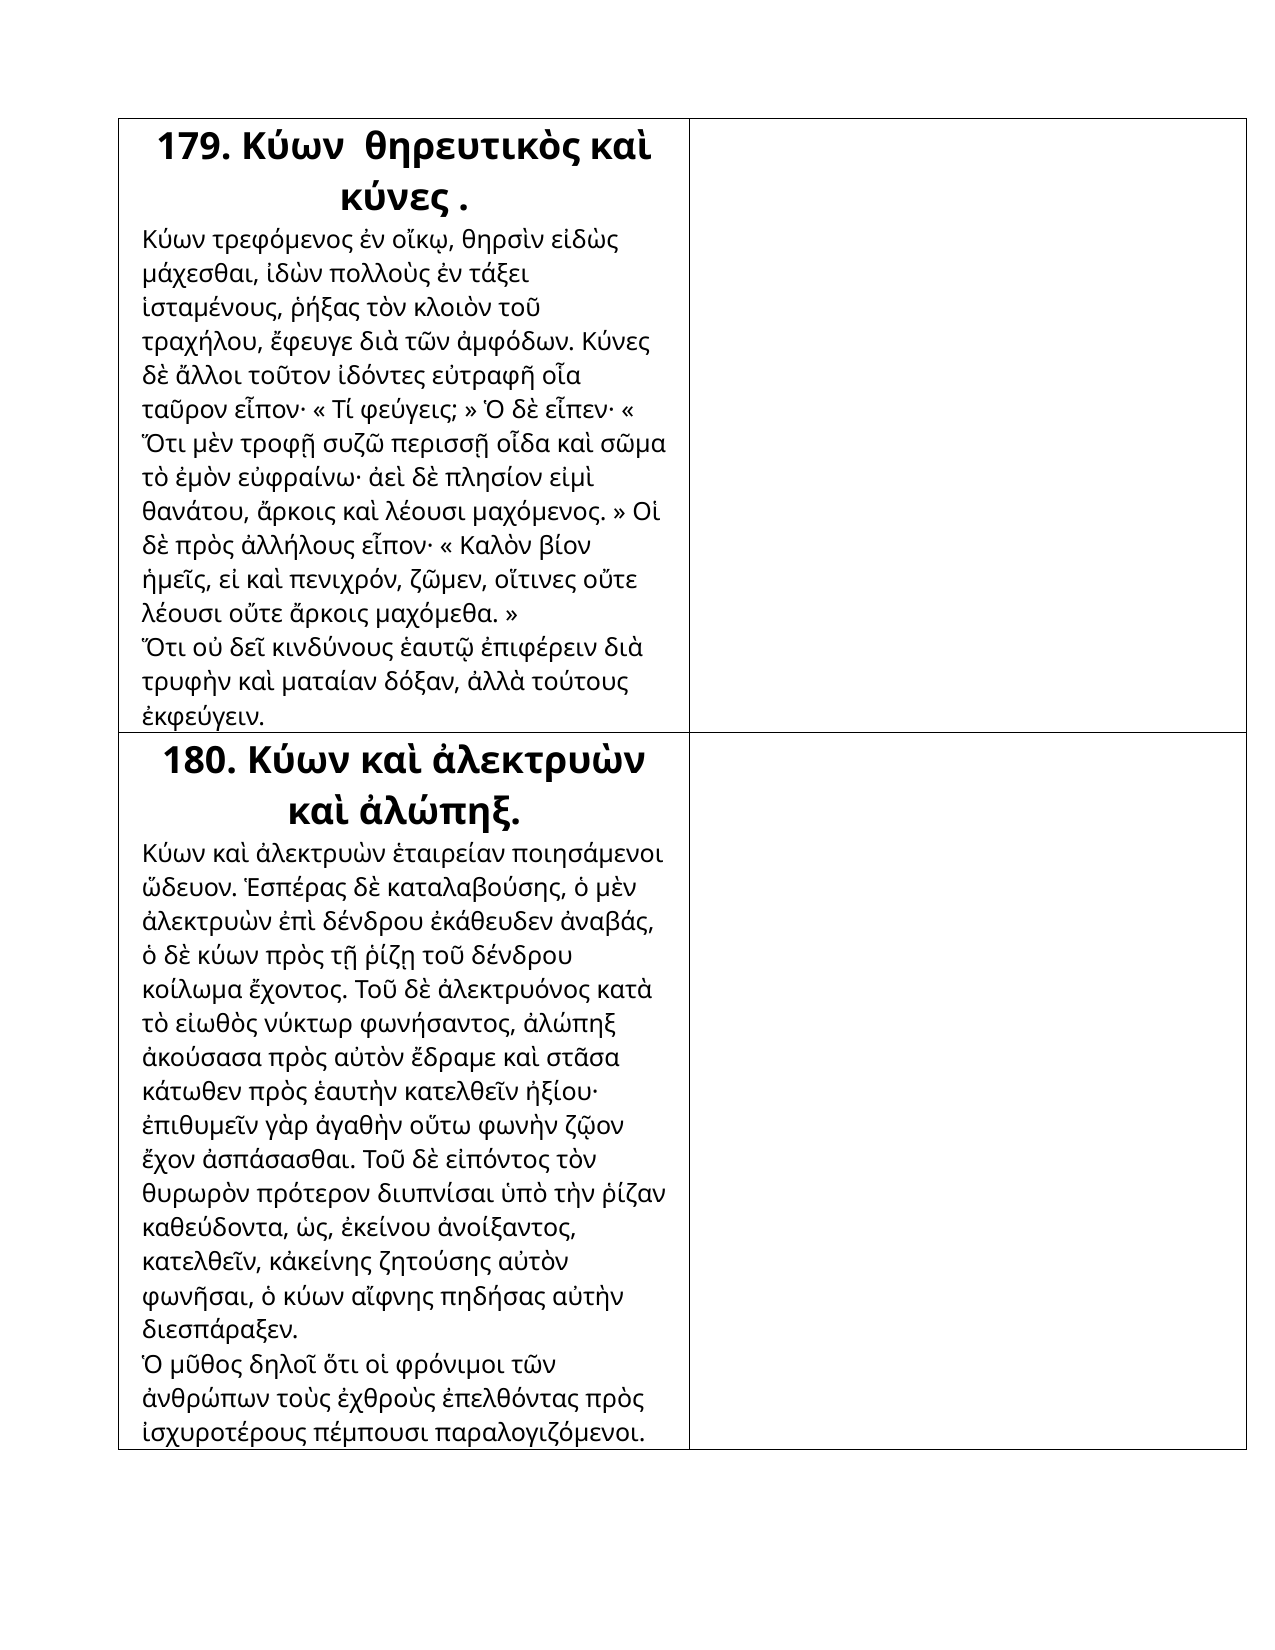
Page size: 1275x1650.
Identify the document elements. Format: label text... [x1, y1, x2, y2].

table_cell [690, 119, 1246, 732]
table_cell 180. Κύων καὶ ἀλεκτρυὼν καὶ ἀλώπηξ. Κύων καὶ ἀλεκτρυὼν ἑταιρείαν ποιησάμενοι ὥδευον. Ἑσπέρας δὲ καταλαβούσης, ὁ μὲν ἀλεκτρυὼν ἐπὶ δένδρου ἐκάθευδεν ἀναβάς, ὁ δὲ κύων πρὸς τῇ ῥίζῃ τοῦ δένδρου κοίλωμα ἔχοντος. Τοῦ δὲ ἀλεκτρυόνος κατὰ τὸ εἰωθὸς νύκτωρ φωνήσαντος, ἀλώπηξ ἀκούσασα πρὸς αὐτὸν ἔδραμε καὶ στᾶσα κάτωθεν πρὸς ἑαυτὴν κατελθεῖν ἠξίου· ἐπιθυμεῖν γὰρ ἀγαθὴν οὕτω φωνὴν ζῷον ἔχον ἀσπάσασθαι. Τοῦ δὲ εἰπόντος τὸν θυρωρὸν πρότερον διυπνίσαι ὑπὸ τὴν ῥίζαν καθεύδοντα, ὡς, ἐκείνου ἀνοίξαντος, κατελθεῖν, κἀκείνης ζητούσης αὐτὸν φωνῆσαι, ὁ κύων αἴφνης πηδήσας αὐτὴν διεσπάραξεν. Ὁ μῦθος δηλοῖ ὅτι οἱ φρόνιμοι τῶν ἀνθρώπων τοὺς ἐχθροὺς ἐπελθόντας πρὸς ἰσχυροτέρους πέμπουσι παραλογιζόμενοι. [119, 733, 689, 1448]
table_cell [690, 733, 1246, 1448]
table_cell 179. Κύων θηρευτικὸς καὶ κύνες . Κύων τρεφόμενος ἐν οἴκῳ, θηρσὶν εἰδὼς μάχεσθαι, ἰδὼν πολλοὺς ἐν τάξει ἱσταμένους, ῥήξας τὸν κλοιὸν τοῦ τραχήλου, ἔφευγε διὰ τῶν ἀμφόδων. Κύνες δὲ ἄλλοι τοῦτον ἰδόντες εὐτραφῆ οἷα ταῦρον εἶπον· « Τί φεύγεις; » Ὁ δὲ εἶπεν· « Ὅτι μὲν τροφῇ συζῶ περισσῇ οἶδα καὶ σῶμα τὸ ἐμὸν εὐφραίνω· ἀεὶ δὲ πλησίον εἰμὶ θανάτου, ἄρκοις καὶ λέουσι μαχόμενος. » Οἱ δὲ πρὸς ἀλλήλους εἶπον· « Καλὸν βίον ἡμεῖς, εἰ καὶ πενιχρόν, ζῶμεν, οἵτινες οὔτε λέουσι οὔτε ἄρκοις μαχόμεθα. » Ὅτι οὐ δεῖ κινδύνους ἑαυτῷ ἐπιφέρειν διὰ τρυφὴν καὶ ματαίαν δόξαν, ἀλλὰ τούτους ἐκφεύγειν. [119, 119, 689, 732]
